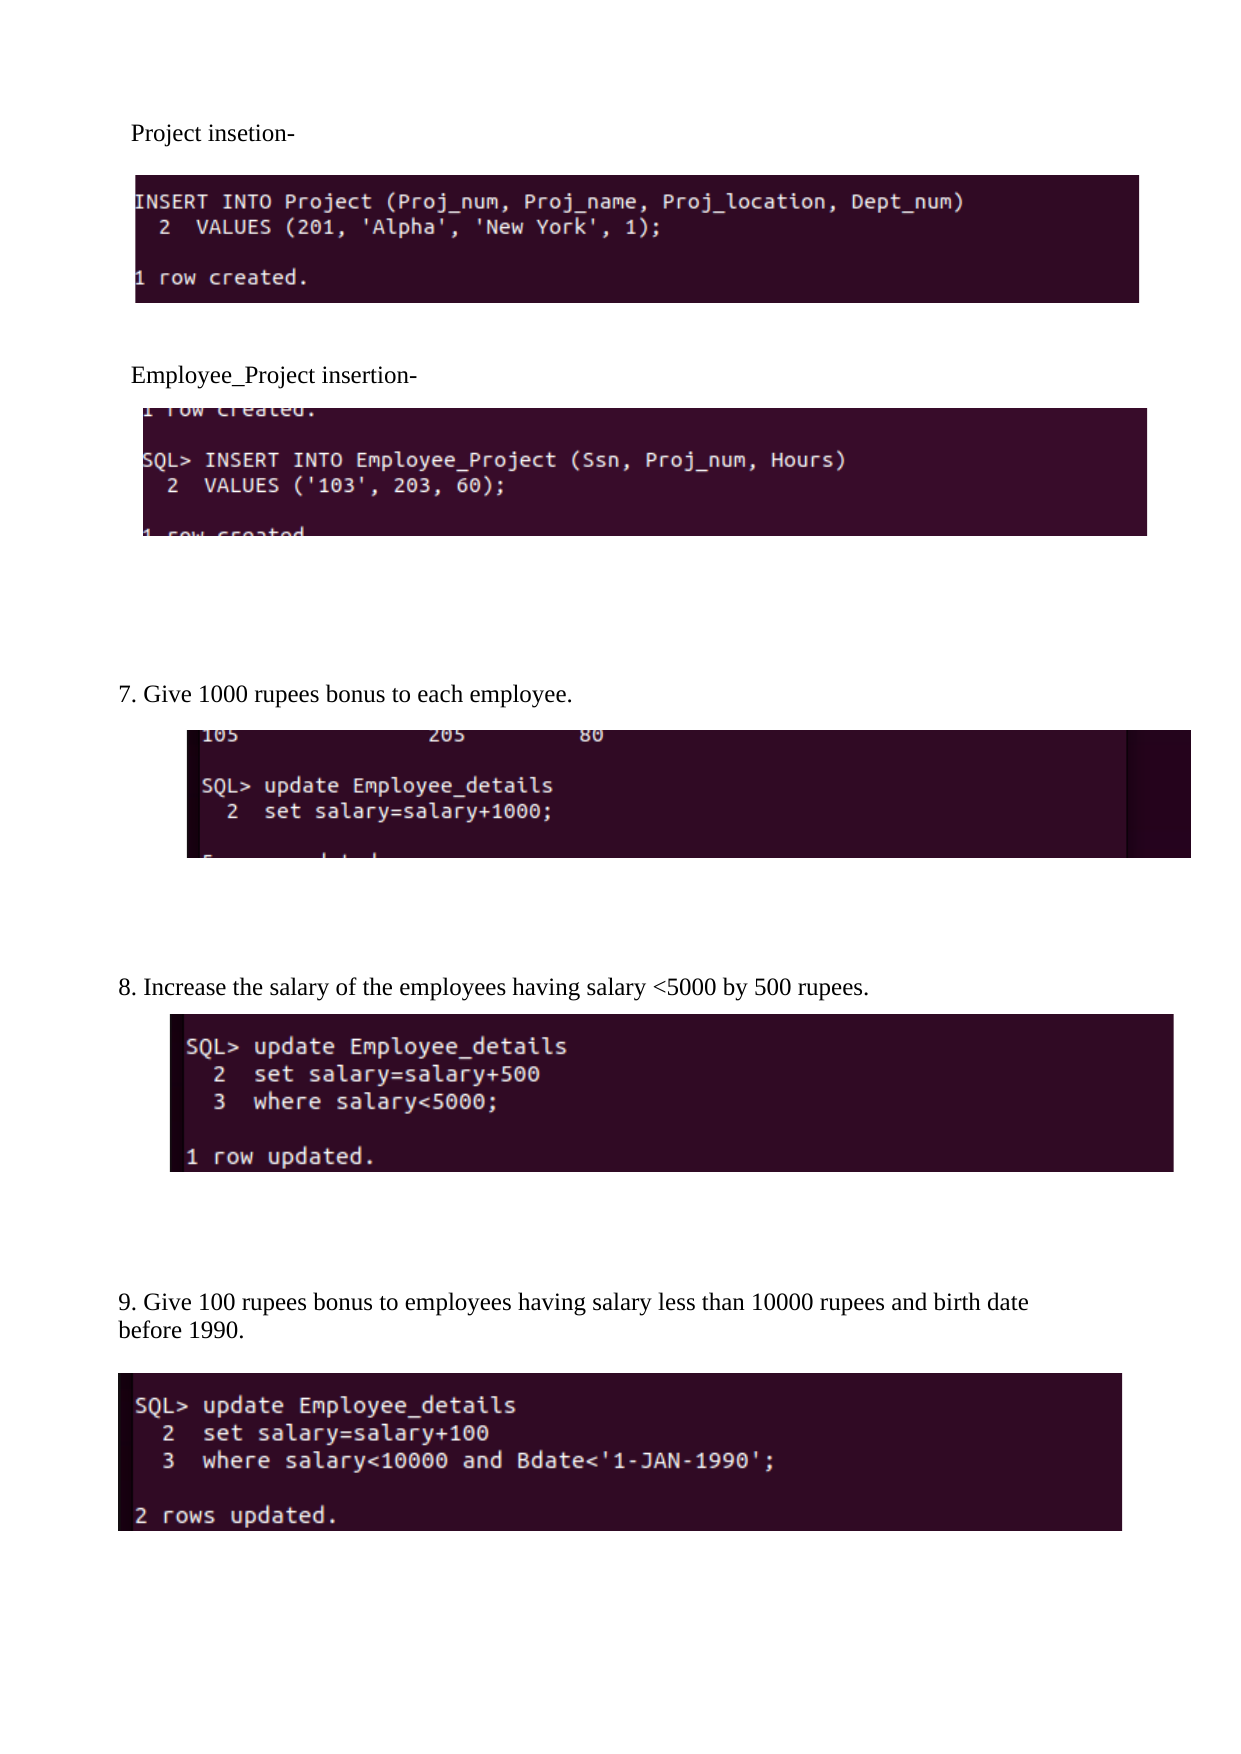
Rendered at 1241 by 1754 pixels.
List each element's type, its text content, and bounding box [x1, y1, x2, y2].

text 7. Give 1000 rupees bonus to each employee. [118, 679, 1122, 708]
text before 1990. [118, 1316, 1122, 1344]
picture [118, 1373, 1123, 1531]
text 9. Give 100 rupees bonus to employees having salary less than 10000 rupees and birth date [118, 1287, 1122, 1316]
text 8. Increase the salary of the employees having salary <5000 by 500 rupees. [118, 972, 1122, 1001]
picture [135, 175, 1140, 303]
picture [169, 1014, 1174, 1172]
text Project insetion- [118, 118, 1122, 147]
text Employee_Project insertion- [118, 360, 1122, 389]
picture [143, 408, 1148, 536]
picture [186, 730, 1191, 858]
